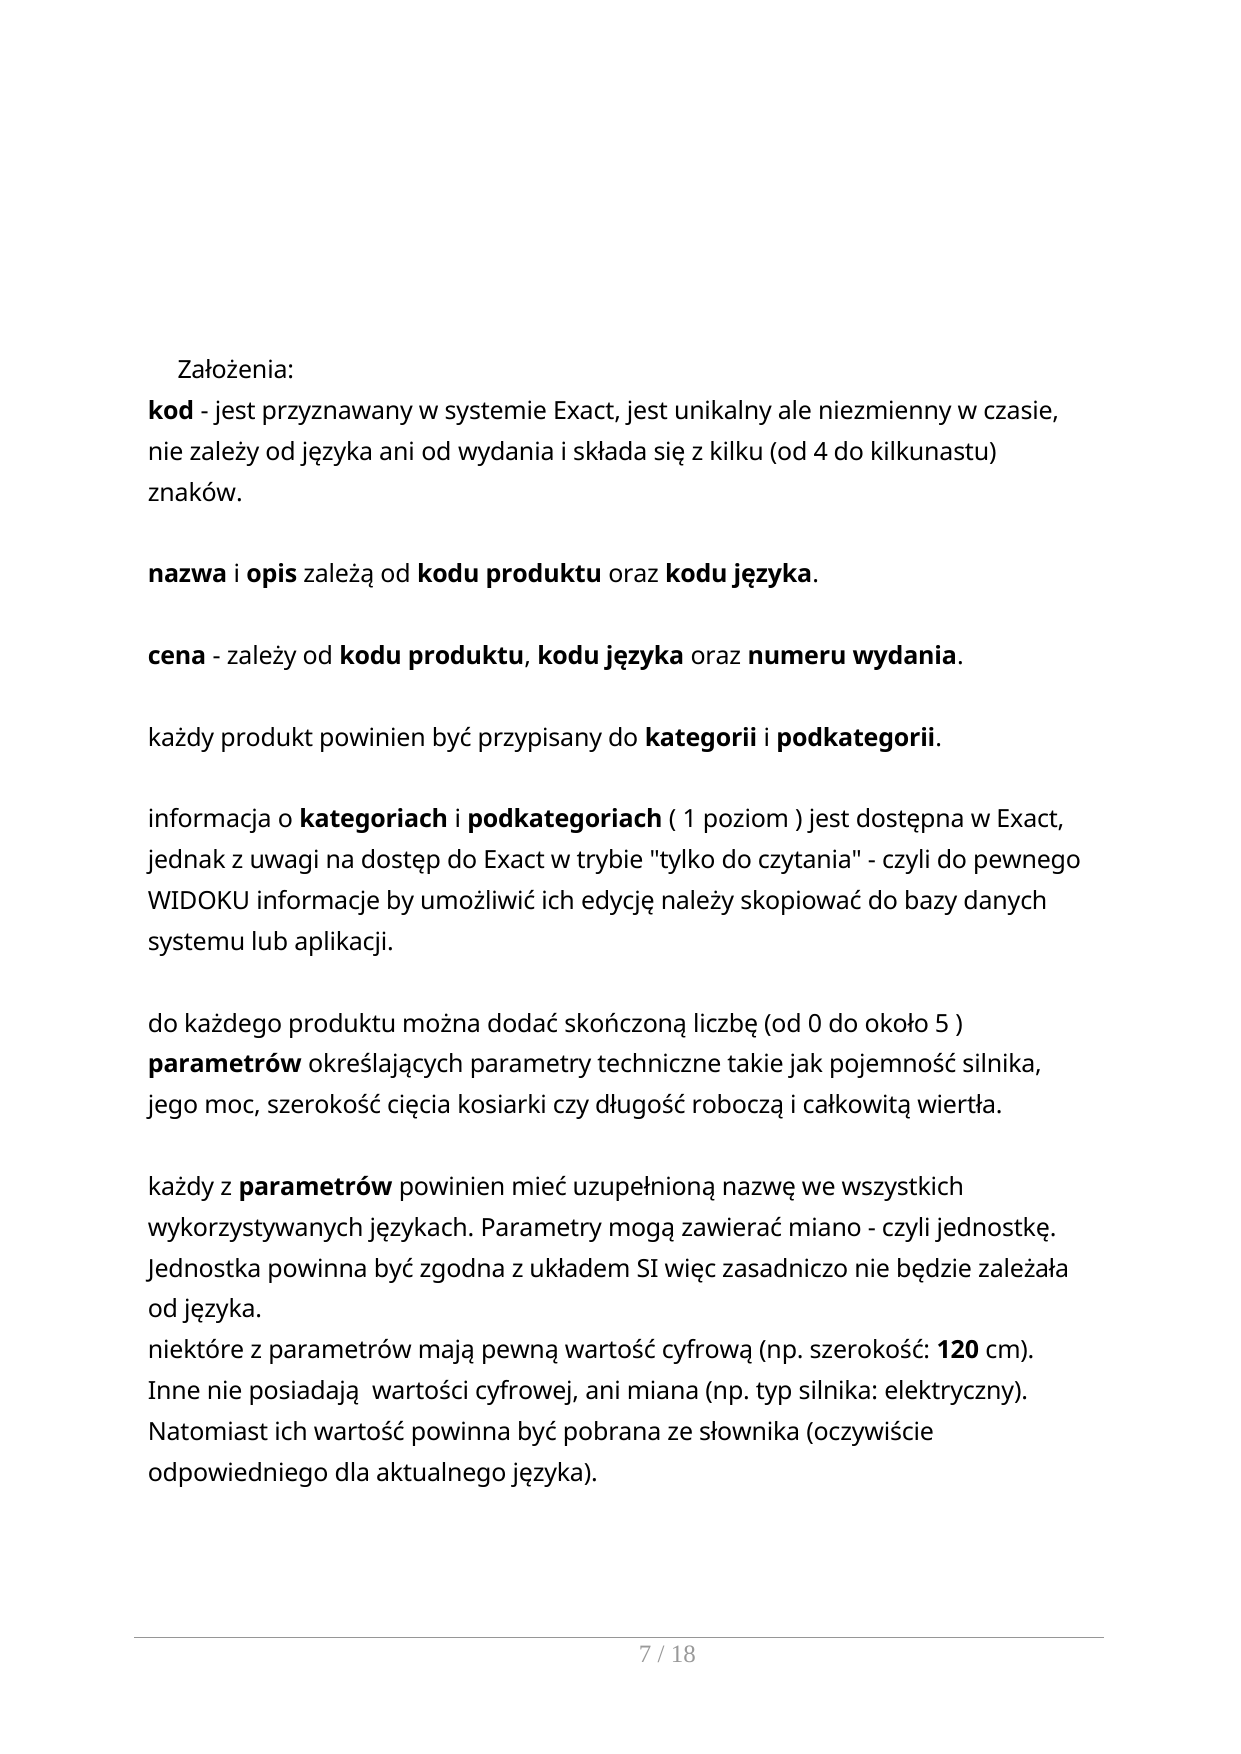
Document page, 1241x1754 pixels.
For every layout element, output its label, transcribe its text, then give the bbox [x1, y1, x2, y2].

text kod - jest przyznawany w systemie Exact, jest unikalny ale niezmienny w czasie, nie zależy od języka ani od wydania i składa się z kilku (od 4 do kilkunastu) znaków. [148, 393, 1092, 508]
text każdy produkt powinien być przypisany do kategorii i podkategorii. [148, 719, 1092, 753]
text do każdego produktu można dodać skończoną liczbę (od 0 do około 5 ) parametrów określających parametry techniczne takie jak pojemność silnika, jego moc, szerokość cięcia kosiarki czy długość roboczą i całkowitą wiertła. [148, 1005, 1092, 1121]
text niektóre z parametrów mają pewną wartość cyfrową (np. szerokość: 120 cm). Inne nie posiadają wartości cyfrowej, ani miana (np. typ silnika: elektryczny). Natomiast ich wartość powinna być pobrana ze słownika (oczywiście odpowiedniego dla aktualnego języka). [148, 1332, 1092, 1488]
text nazwa i opis zależą od kodu produktu oraz kodu języka. [148, 556, 1092, 590]
text informacja o kategoriach i podkategoriach ( 1 poziom ) jest dostępna w Exact, jednak z uwagi na dostęp do Exact w trybie "tylko do czytania" - czyli do pewnego WIDOKU informacje by umożliwić ich edycję należy skopiować do bazy danych systemu lub aplikacji. [148, 801, 1092, 958]
text Założenia: [148, 352, 1092, 386]
text każdy z parametrów powinien mieć uzupełnioną nazwę we wszystkich wykorzystywanych językach. Parametry mogą zawierać miano - czyli jednostkę. Jednostka powinna być zgodna z układem SI więc zasadniczo nie będzie zależała od języka. [148, 1168, 1092, 1325]
text cena - zależy od kodu produktu, kodu języka oraz numeru wydania. [148, 638, 1092, 672]
